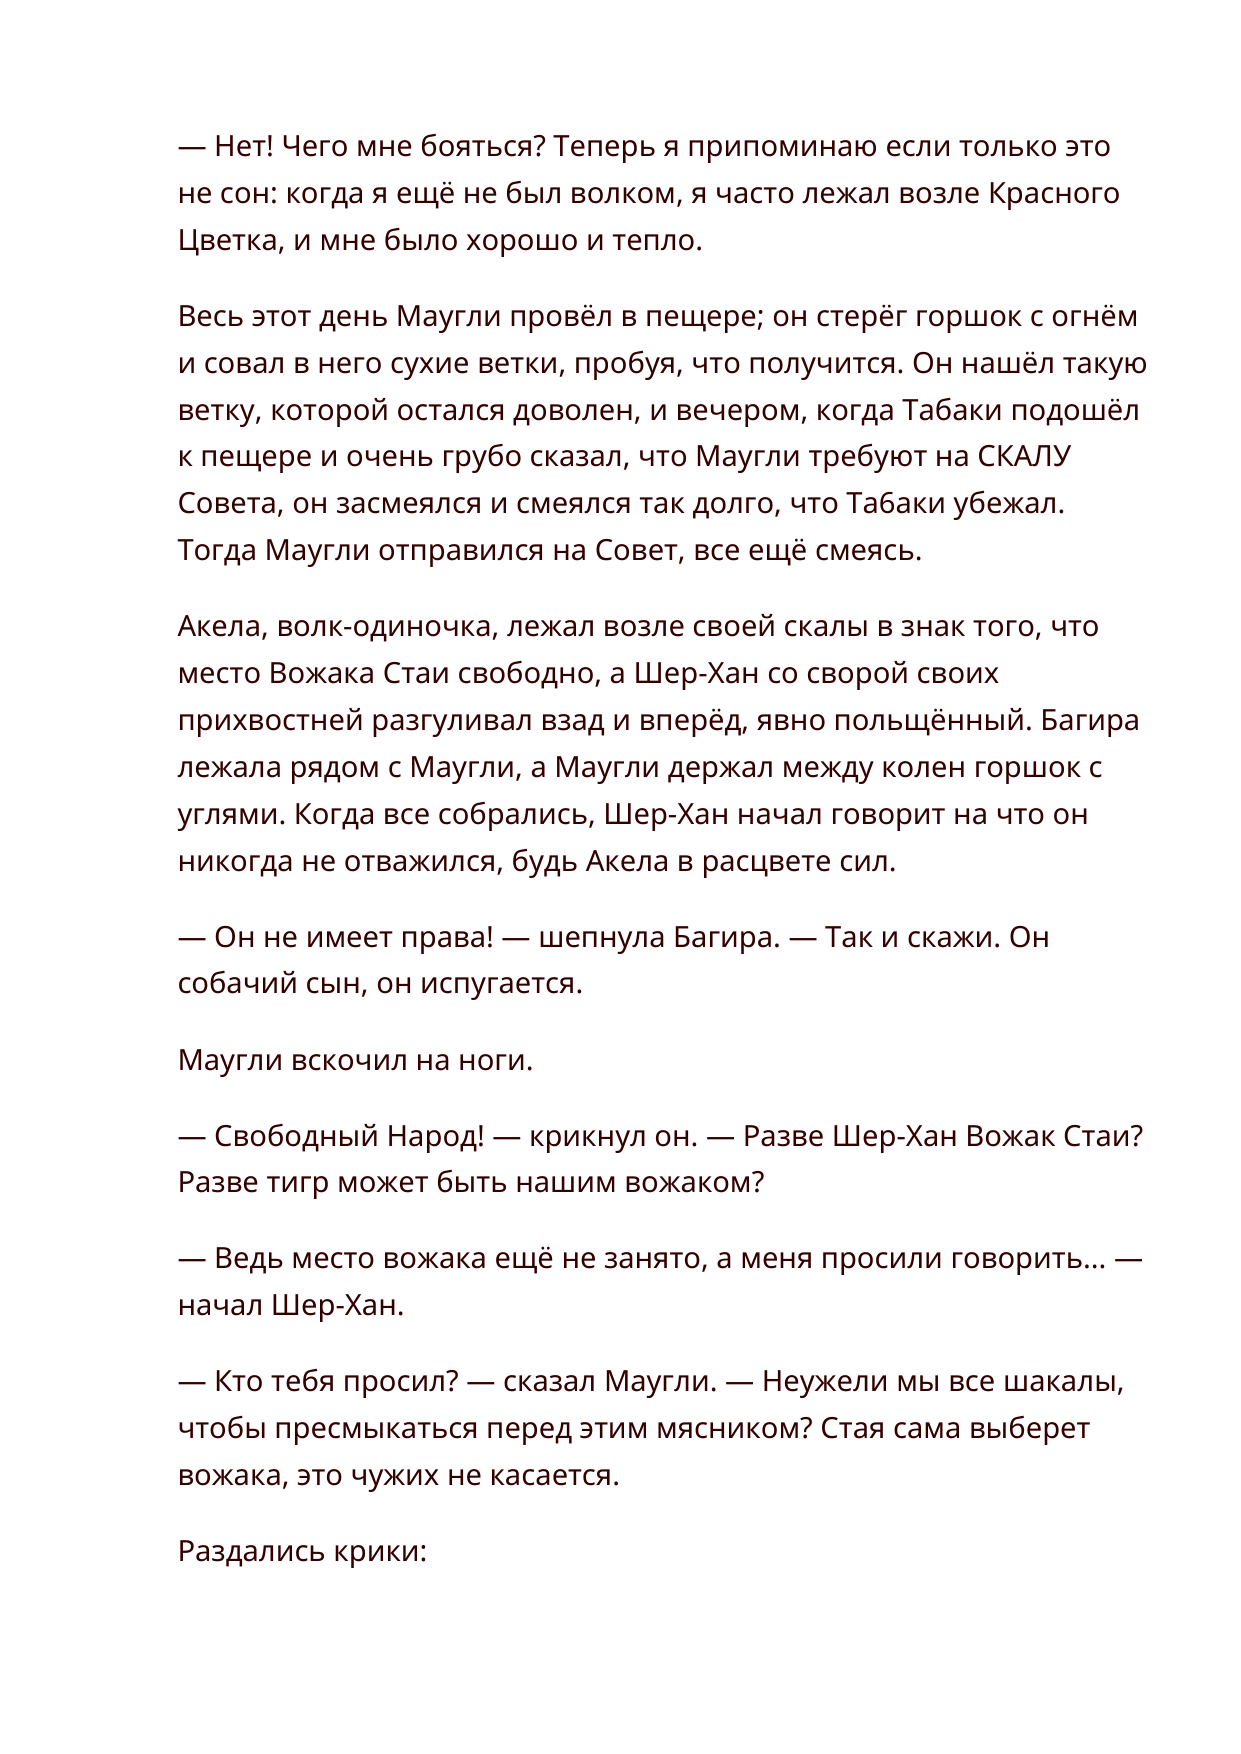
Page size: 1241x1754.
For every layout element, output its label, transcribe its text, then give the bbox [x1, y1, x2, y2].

text — Кто тебя просил? — сказал Маугли. — Неужели мы все шакалы, чтобы пресмыкаться перед этим мясником? Стая сама выберет вожака, это чужих не касается. [177, 1353, 1152, 1494]
text — Нет! Чего мне бояться? Теперь я припоминаю если только это не сон: когда я ещё не был волком, я часто лежал возле Красного Цветка, и мне было хорошо и тепло. [177, 118, 1152, 259]
text Акела, волк-одиночка, лежал возле своей скалы в знак того, что место Вожака Стаи свободно, а Шер-Хан со сворой своих прихвостней разгуливал взад и вперёд, явно польщённый. Багира лежала рядом с Маугли, а Маугли держал между колен горшок с углями. Когда все собрались, Шер-Хан начал говорит на что он никогда не отважился, будь Акела в расцвете сил. [177, 598, 1152, 879]
text — Ведь место вожака ещё не занято, а меня просили говорить... — начал Шер-Хан. [177, 1231, 1152, 1324]
text Раздались крики: [177, 1523, 1152, 1570]
text Маугли вскочил на ноги. [177, 1032, 1152, 1078]
text — Свободный Народ! — крикнул он. — Разве Шер-Хан Вожак Стаи? Разве тигр может быть нашим вожаком? [177, 1108, 1152, 1201]
text Весь этот день Маугли провёл в пещере; он стерёг горшок с огнём и совал в него сухие ветки, пробуя, что получится. Он нашёл такую ветку, которой остался доволен, и вечером, когда Табаки подошёл к пещере и очень грубо сказал, что Маугли требуют на CКАЛУ Совета, он засмеялся и смеялся так долго, что Ta6aки убежал. Тогда Маугли отправился на Совет, все ещё смеясь. [177, 288, 1152, 569]
text — Он не имеет права! — шепнула Багира. — Так и скажи. Он собачий сын, он испугается. [177, 909, 1152, 1002]
